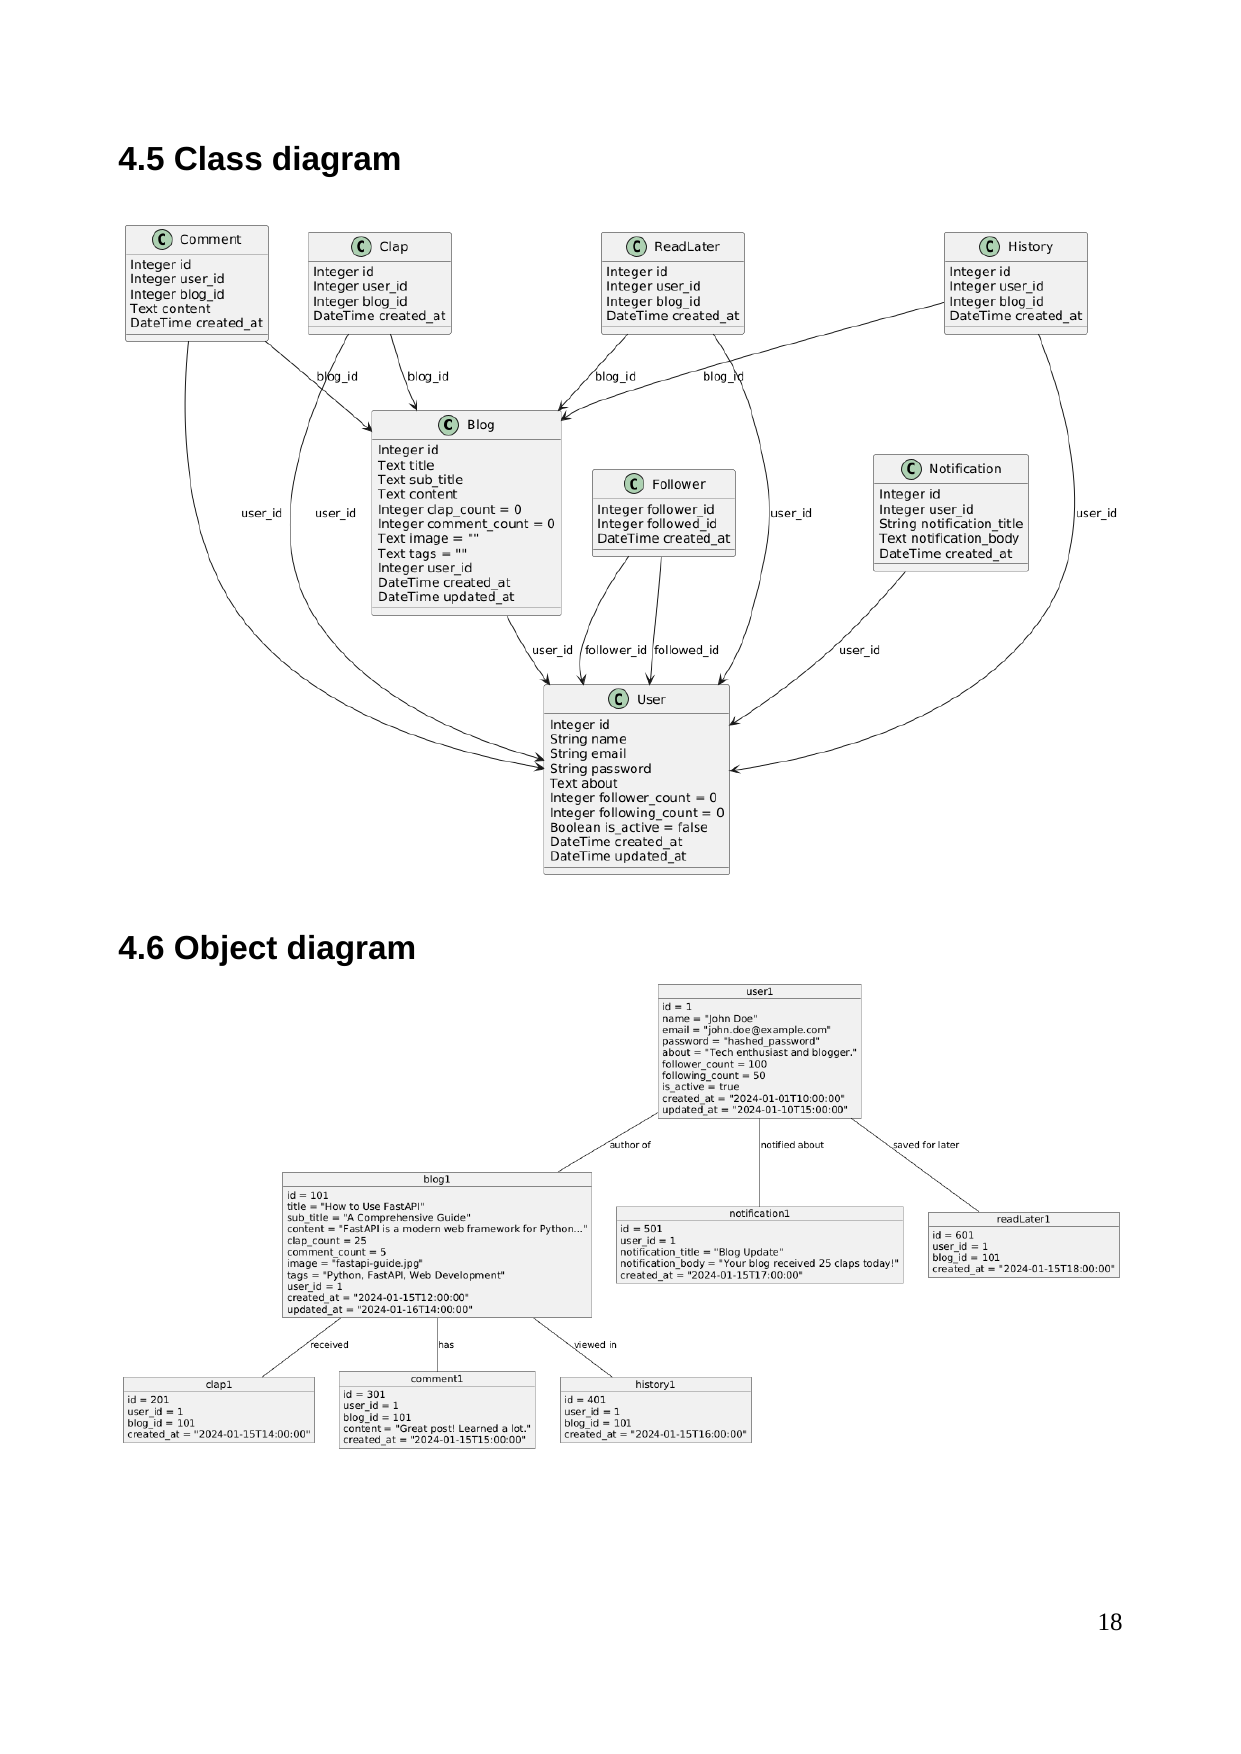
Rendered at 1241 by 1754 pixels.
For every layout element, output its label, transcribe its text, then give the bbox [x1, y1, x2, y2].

subtitle 4.5 Class diagram [118, 139, 1122, 177]
picture [118, 218, 1123, 879]
picture [118, 979, 1123, 1452]
subtitle 4.6 Object diagram [118, 928, 1122, 967]
